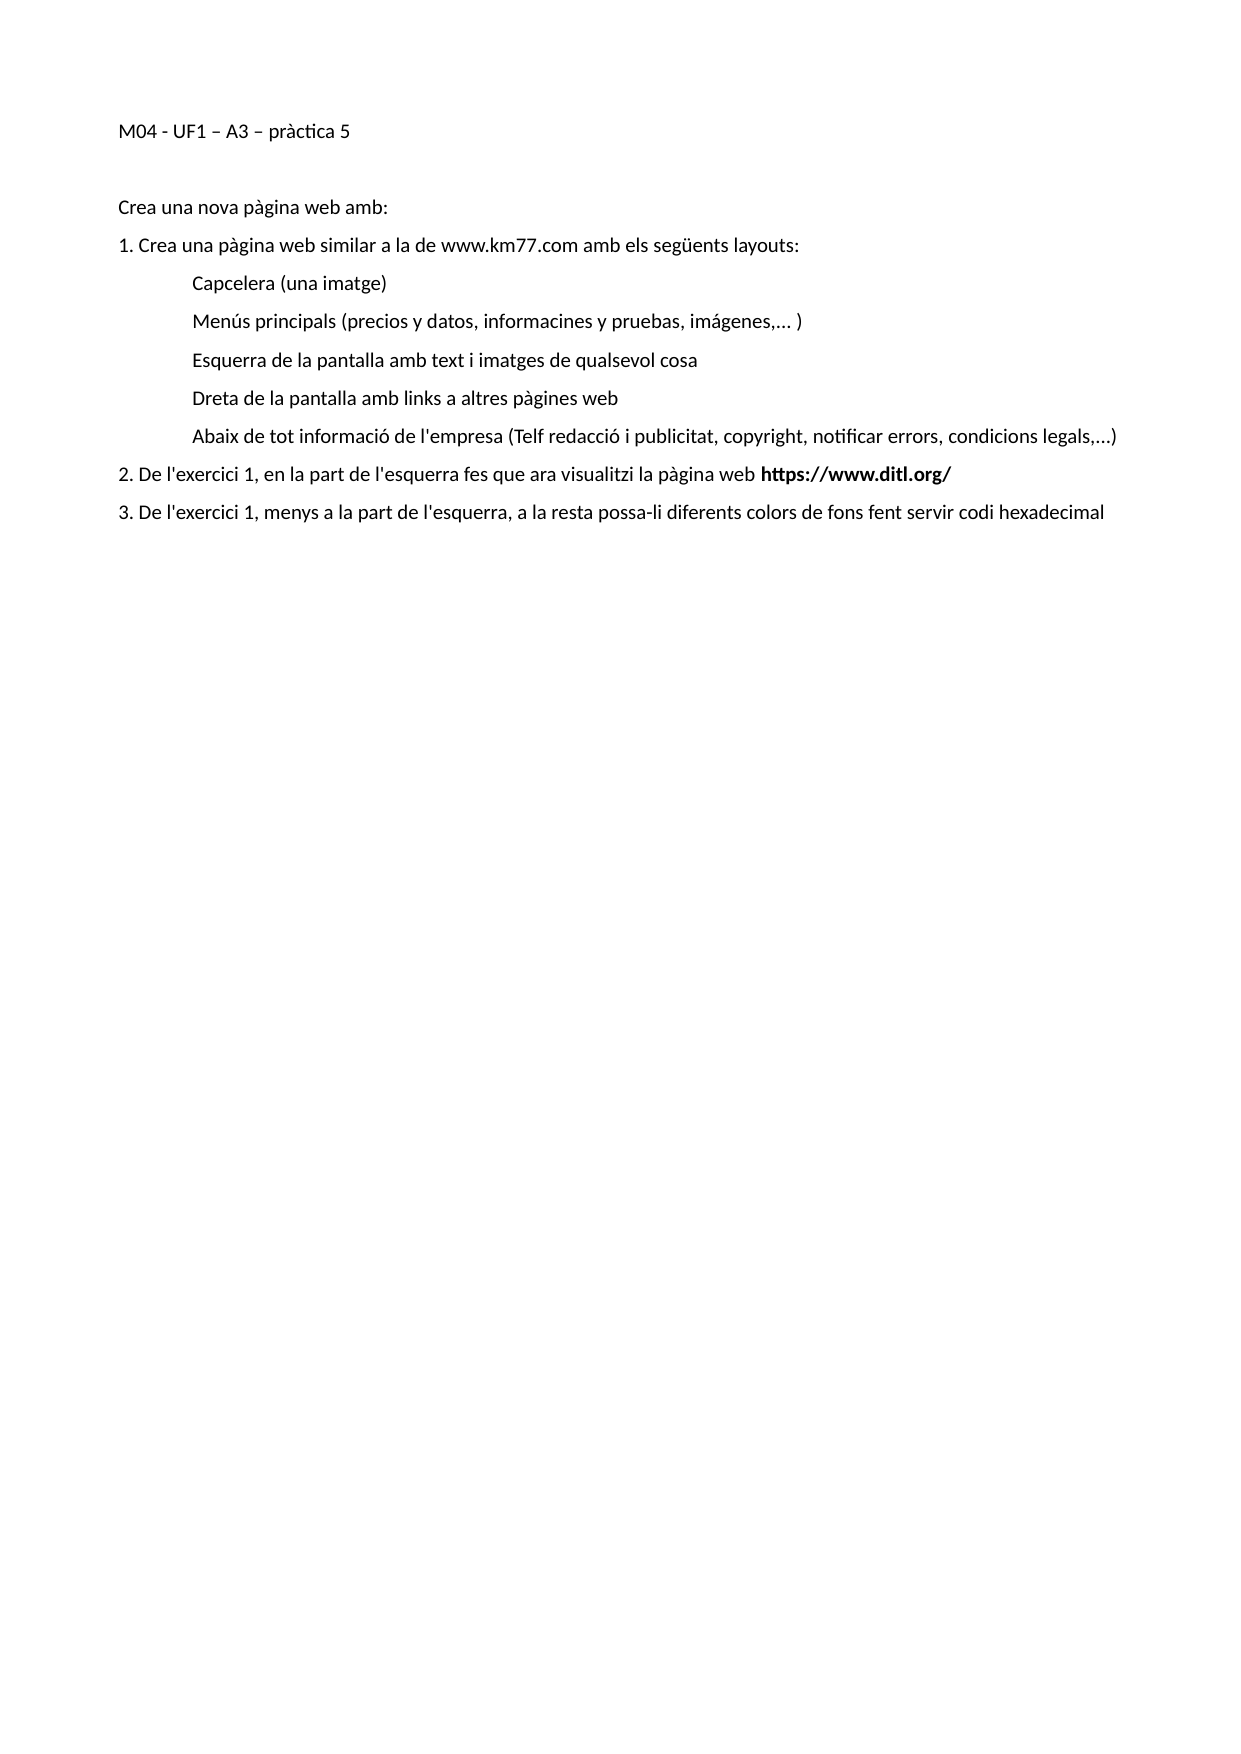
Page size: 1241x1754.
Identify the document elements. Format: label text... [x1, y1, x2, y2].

text 1. Crea una pàgina web similar a la de www.km77.com amb els següents layouts: [118, 232, 1122, 258]
text M04 - UF1 – A3 – pràctica 5 [118, 118, 1122, 143]
text 3. De l'exercici 1, menys a la part de l'esquerra, a la resta possa-li diferents colors de fons fent servir codi hexadecimal [118, 499, 1122, 525]
text Dreta de la pantalla amb links a altres pàgines web [118, 385, 1122, 410]
text Abaix de tot informació de l'empresa (Telf redacció i publicitat, copyright, notificar errors, condicions legals,...) [118, 423, 1122, 448]
text 2. De l'exercici 1, en la part de l'esquerra fes que ara visualitzi la pàgina web https://www.ditl.org/ [118, 461, 1122, 487]
text Menús principals (precios y datos, informacines y pruebas, imágenes,... ) [118, 309, 1122, 334]
text Crea una nova pàgina web amb: [118, 194, 1122, 220]
text Esquerra de la pantalla amb text i imatges de qualsevol cosa [118, 347, 1122, 372]
text Capcelera (una imatge) [118, 271, 1122, 296]
